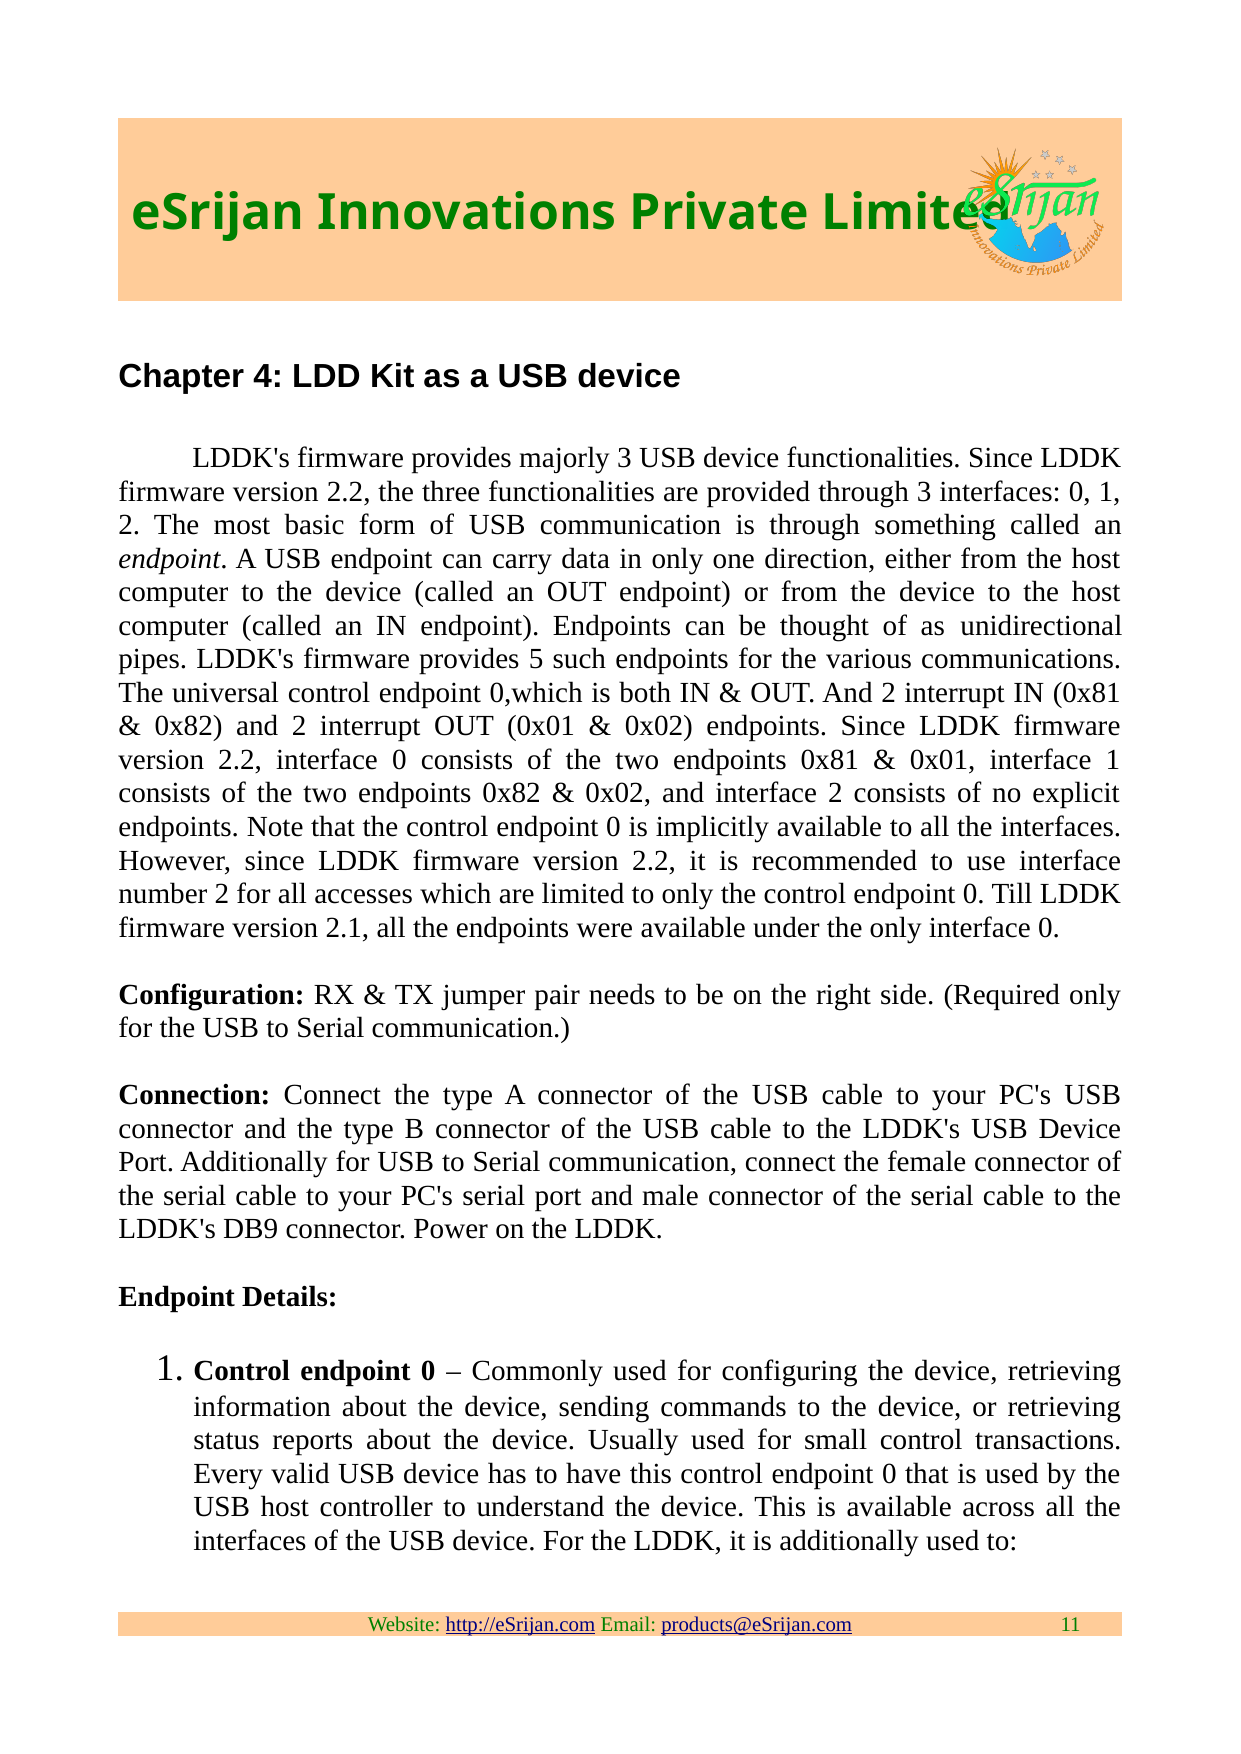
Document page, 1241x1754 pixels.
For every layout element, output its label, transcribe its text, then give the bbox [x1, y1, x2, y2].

text Endpoint Details: [118, 1279, 1122, 1312]
picture [958, 126, 1114, 282]
text LDDK's firmware provides majorly 3 USB device functionalities. Since LDDK firmware version 2.2, the three functionalities are provided through 3 interfaces: 0, 1, 2. The most basic form of USB communication is through something called an endpoint. A USB endpoint can carry data in only one direction, either from the host computer to the device (called an OUT endpoint) or from the device to the host computer (called an IN endpoint). Endpoints can be thought of as unidirectional pipes. LDDK's firmware provides 5 such endpoints for the various communications. The universal control endpoint 0,which is both IN & OUT. And 2 interrupt IN (0x81 & 0x82) and 2 interrupt OUT (0x01 & 0x02) endpoints. Since LDDK firmware version 2.2, interface 0 consists of the two endpoints 0x81 & 0x01, interface 1 consists of the two endpoints 0x82 & 0x02, and interface 2 consists of no explicit endpoints. Note that the control endpoint 0 is implicitly available to all the interfaces. However, since LDDK firmware version 2.2, it is recommended to use interface number 2 for all accesses which are limited to only the control endpoint 0. Till LDDK firmware version 2.1, all the endpoints were available under the only interface 0. [118, 440, 1122, 943]
subtitle Chapter 4: LDD Kit as a USB device [118, 356, 1122, 394]
text Configuration: RX & TX jumper pair needs to be on the right side. (Required only for the USB to Serial communication.) [118, 977, 1122, 1044]
list Control endpoint 0 – Commonly used for configuring the device, retrieving information about the device, sending commands to the device, or retrieving status reports about the device. Usually used for small control transactions. Every valid USB device has to have this control endpoint 0 that is used by the USB host controller to understand the device. This is available across all the interfaces of the USB device. For the LDDK, it is additionally used to: [156, 1346, 1122, 1557]
text Connection: Connect the type A connector of the USB cable to your PC's USB connector and the type B connector of the USB cable to the LDDK's USB Device Port. Additionally for USB to Serial communication, connect the female connector of the serial cable to your PC's serial port and male connector of the serial cable to the LDDK's DB9 connector. Power on the LDDK. [118, 1077, 1122, 1245]
